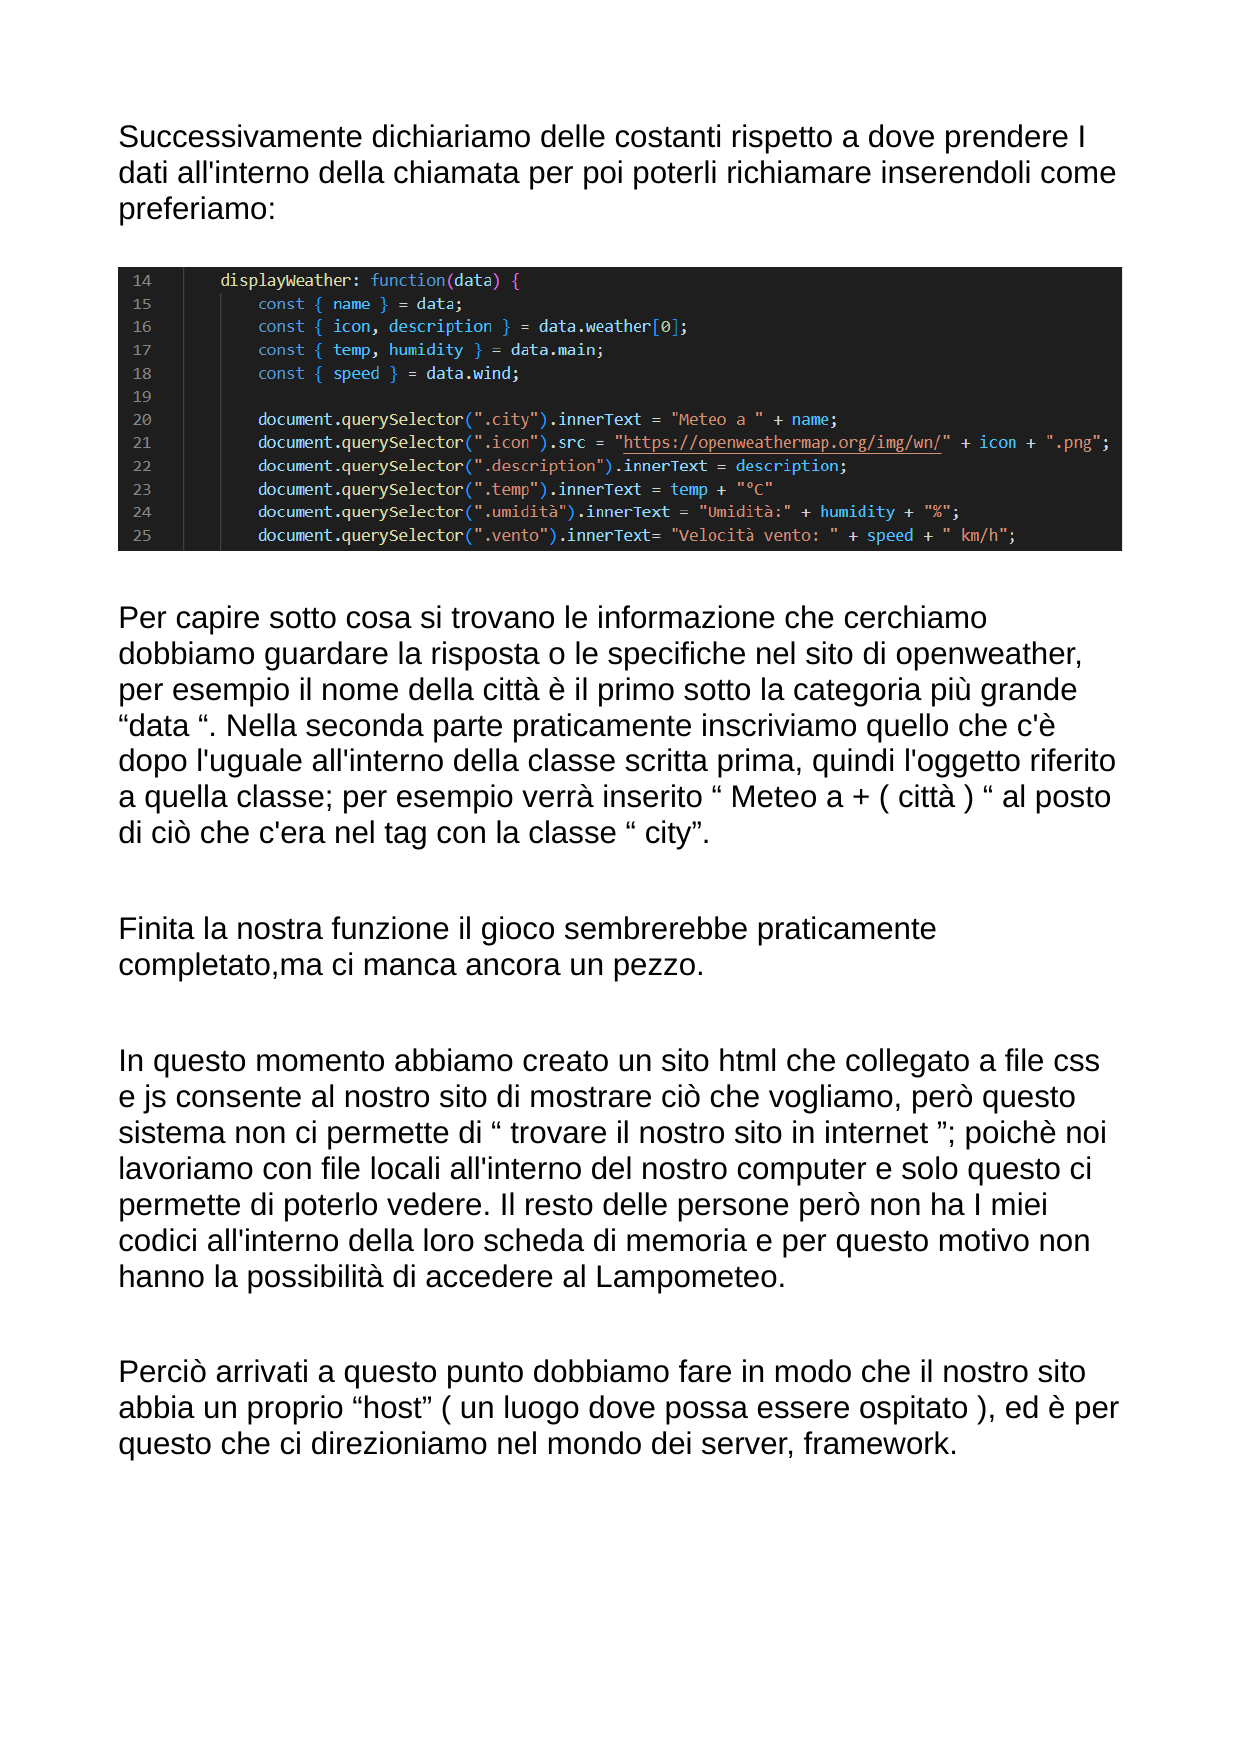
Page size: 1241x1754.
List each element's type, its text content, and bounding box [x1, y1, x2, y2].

text In questo momento abbiamo creato un sito html che collegato a file css e js consente al nostro sito di mostrare ciò che vogliamo, però questo sistema non ci permette di “ trovare il nostro sito in internet ”; poichè noi lavoriamo con file locali all'interno del nostro computer e solo questo ci permette di poterlo vedere. Il resto delle persone però non ha I miei codici all'interno della loro scheda di memoria e per questo motivo non hanno la possibilità di accedere al Lampometeo. [118, 1042, 1122, 1293]
picture [118, 267, 1123, 551]
text Perciò arrivati a questo punto dobbiamo fare in modo che il nostro sito abbia un proprio “host” ( un luogo dove possa essere ospitato ), ed è per questo che ci direzioniamo nel mondo dei server, framework. [118, 1353, 1122, 1461]
text Finita la nostra funzione il gioco sembrerebbe praticamente completato,ma ci manca ancora un pezzo. [118, 910, 1122, 982]
text Per capire sotto cosa si trovano le informazione che cerchiamo dobbiamo guardare la risposta o le specifiche nel sito di openweather, per esempio il nome della città è il primo sotto la categoria più grande “data “. Nella seconda parte praticamente inscriviamo quello che c'è dopo l'uguale all'interno della classe scritta prima, quindi l'oggetto riferito a quella classe; per esempio verrà inserito “ Meteo a + ( città ) “ al posto di ciò che c'era nel tag con la classe “ city”. [118, 599, 1122, 850]
text Successivamente dichiariamo delle costanti rispetto a dove prendere I dati all'interno della chiamata per poi poterli richiamare inserendoli come preferiamo: [118, 118, 1122, 226]
